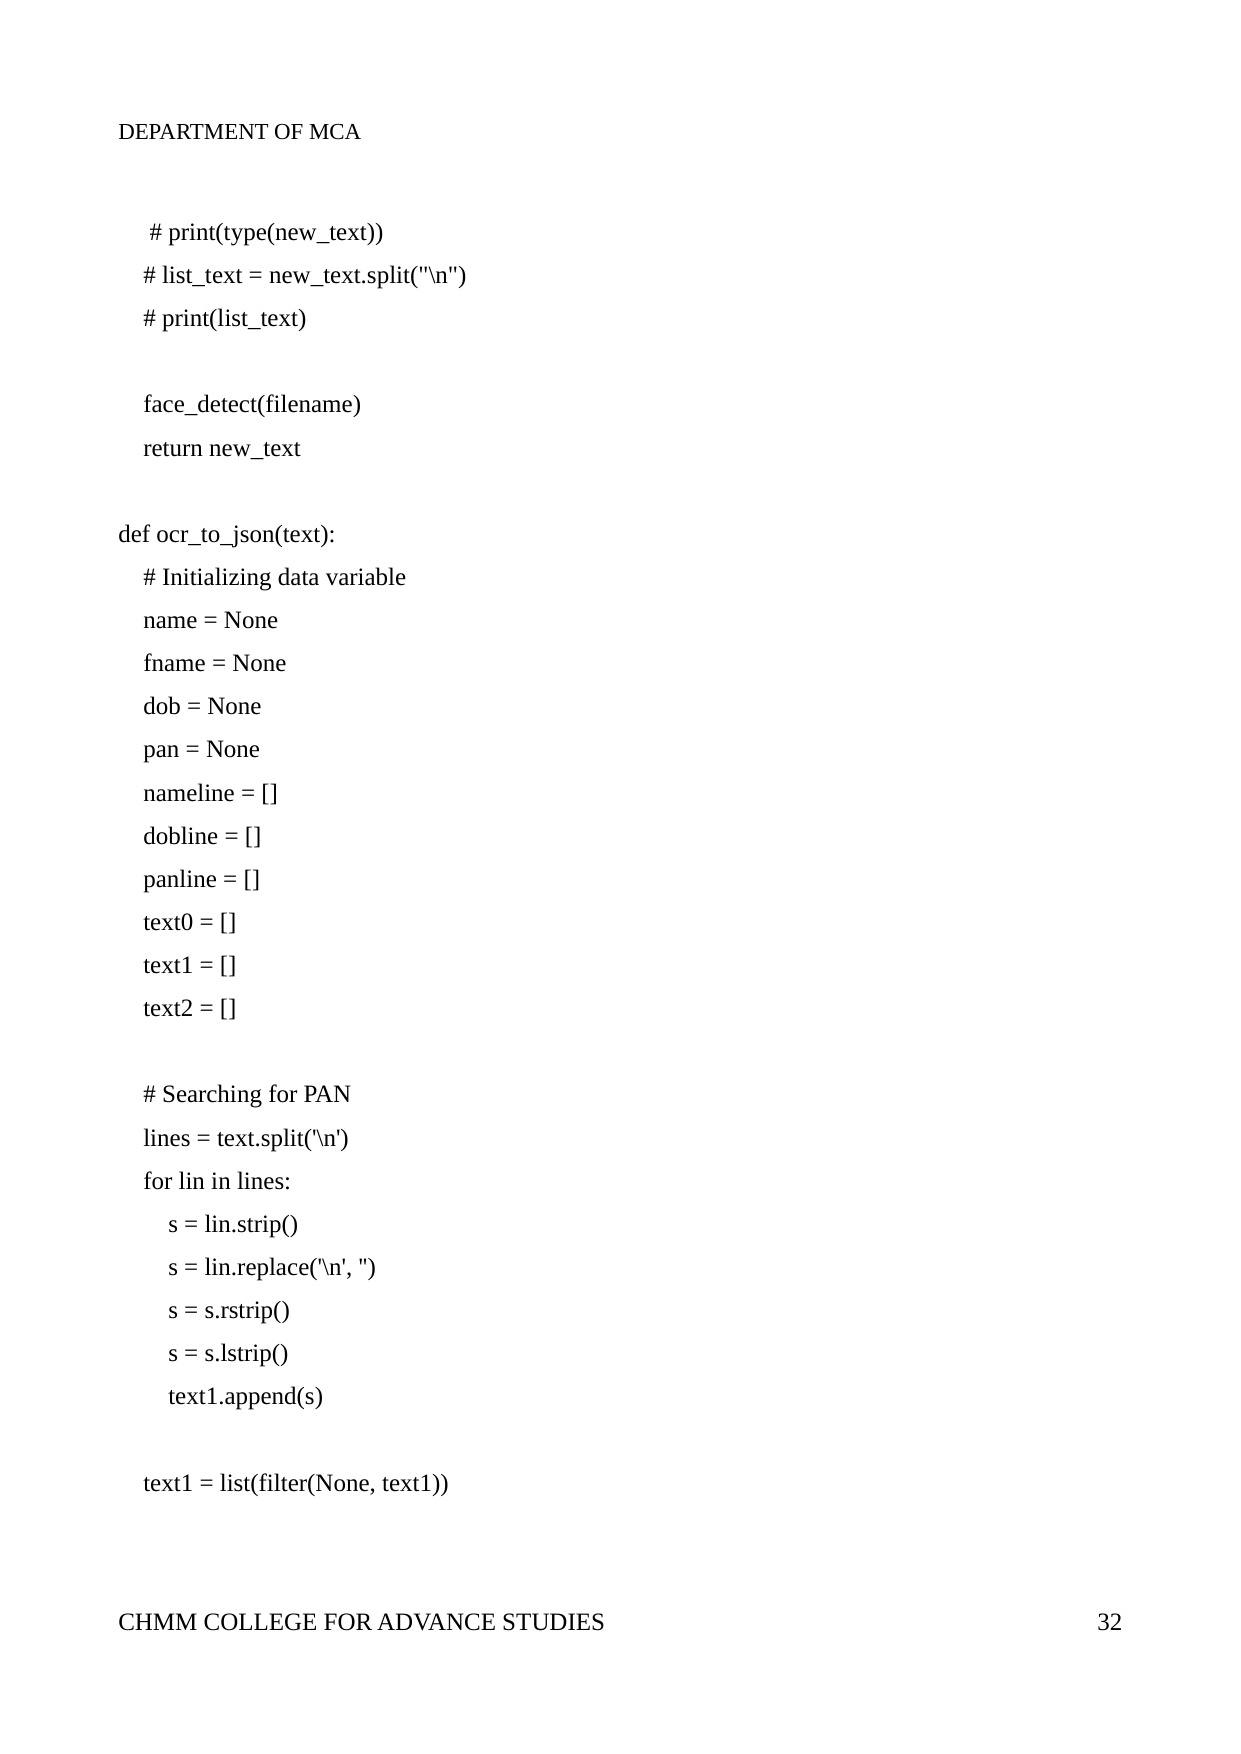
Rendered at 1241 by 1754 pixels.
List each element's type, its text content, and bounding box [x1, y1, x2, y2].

text # Initializing data variable [118, 562, 1122, 591]
text # print(type(new_text)) [118, 217, 1122, 246]
text text0 = [] [118, 907, 1122, 936]
text s = lin.strip() [118, 1209, 1122, 1238]
text dobline = [] [118, 821, 1122, 849]
text pan = None [118, 734, 1122, 763]
text text1 = [] [118, 950, 1122, 979]
text fname = None [118, 648, 1122, 677]
text # Searching for PAN [118, 1079, 1122, 1108]
text name = None [118, 605, 1122, 634]
text lines = text.split('\n') [118, 1123, 1122, 1151]
text text1.append(s) [118, 1381, 1122, 1410]
text text1 = list(filter(None, text1)) [118, 1468, 1122, 1496]
text s = s.lstrip() [118, 1338, 1122, 1367]
text # print(list_text) [118, 303, 1122, 332]
text def ocr_to_json(text): [118, 519, 1122, 548]
text panline = [] [118, 864, 1122, 893]
text text2 = [] [118, 993, 1122, 1022]
text s = lin.replace('\n', '') [118, 1252, 1122, 1281]
text nameline = [] [118, 778, 1122, 806]
text for lin in lines: [118, 1166, 1122, 1194]
text # list_text = new_text.split("\n") [118, 260, 1122, 289]
text face_detect(filename) [118, 389, 1122, 418]
text return new_text [118, 433, 1122, 461]
text dob = None [118, 691, 1122, 720]
text s = s.rstrip() [118, 1295, 1122, 1324]
